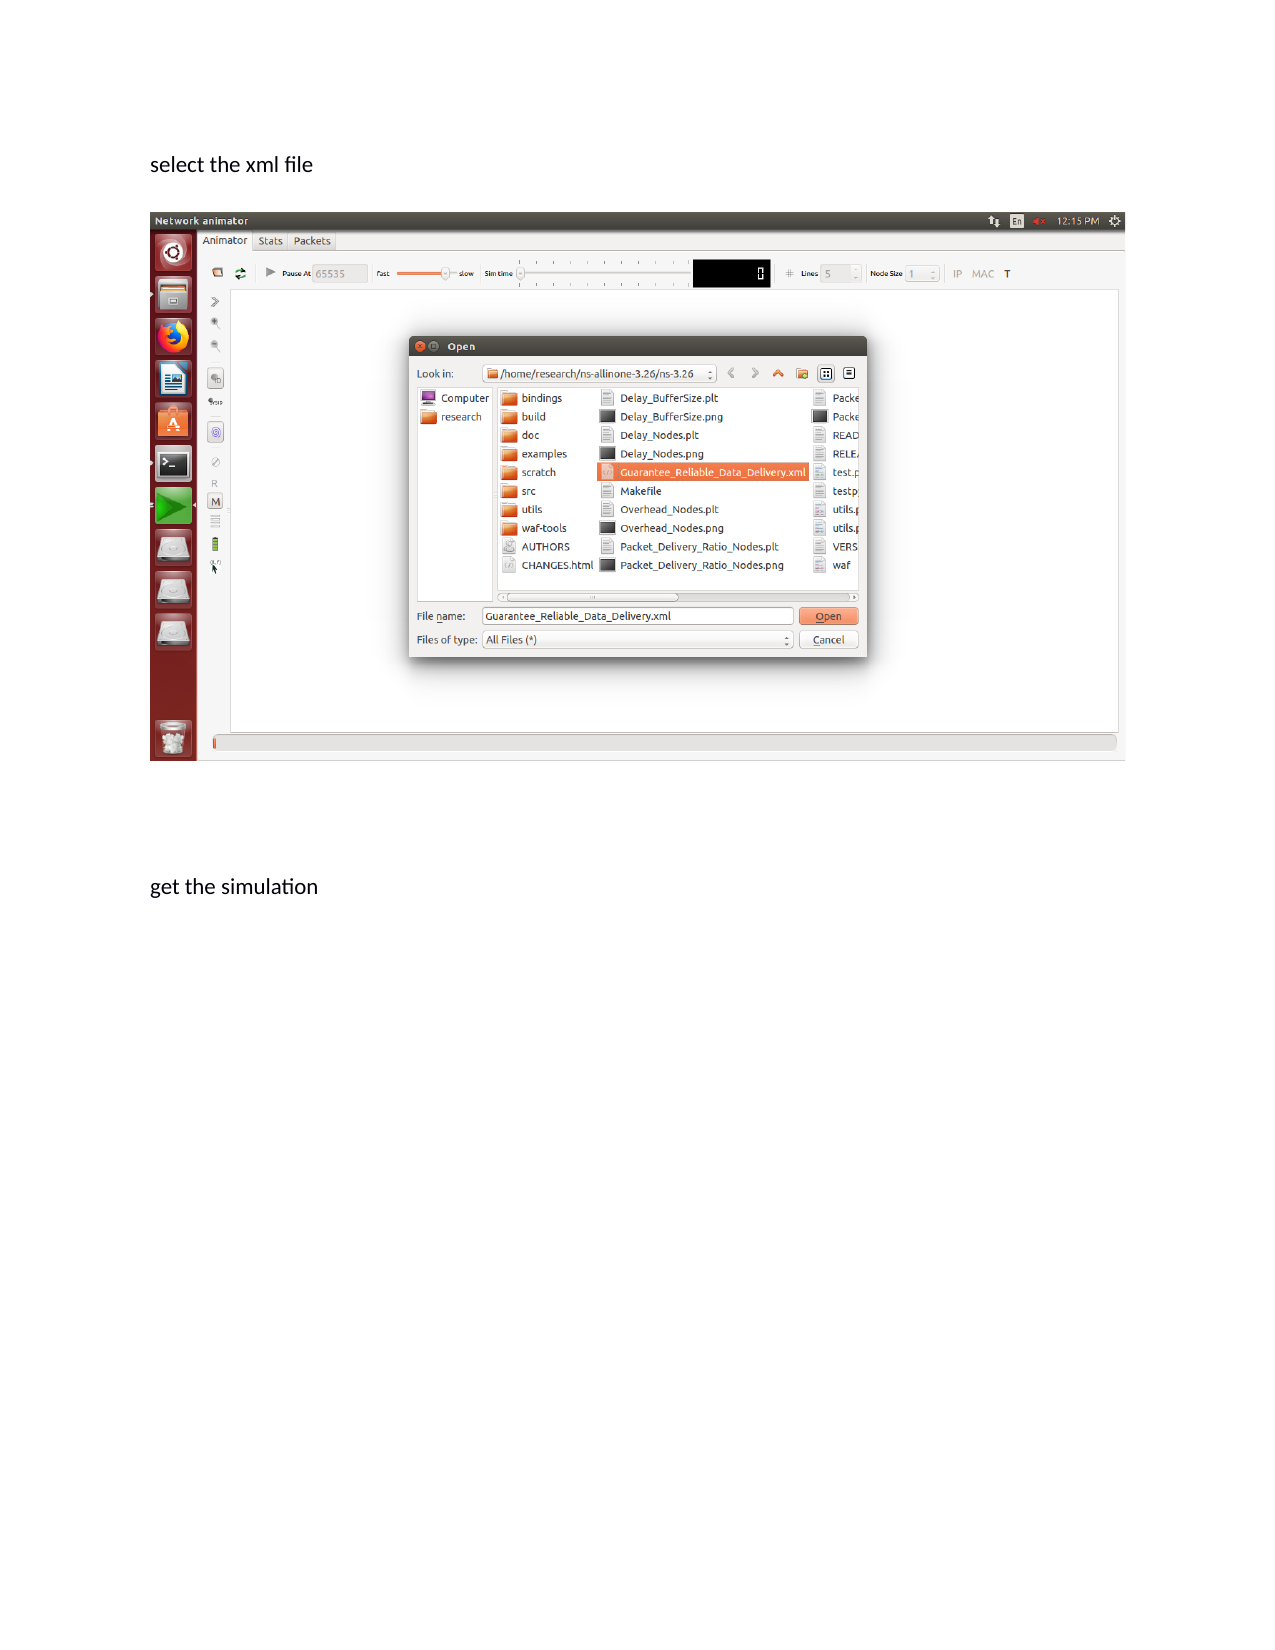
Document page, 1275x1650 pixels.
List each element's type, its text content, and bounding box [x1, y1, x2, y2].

text get the simulation [150, 872, 1125, 901]
text select the xml file [150, 150, 1125, 178]
picture [150, 212, 1125, 761]
